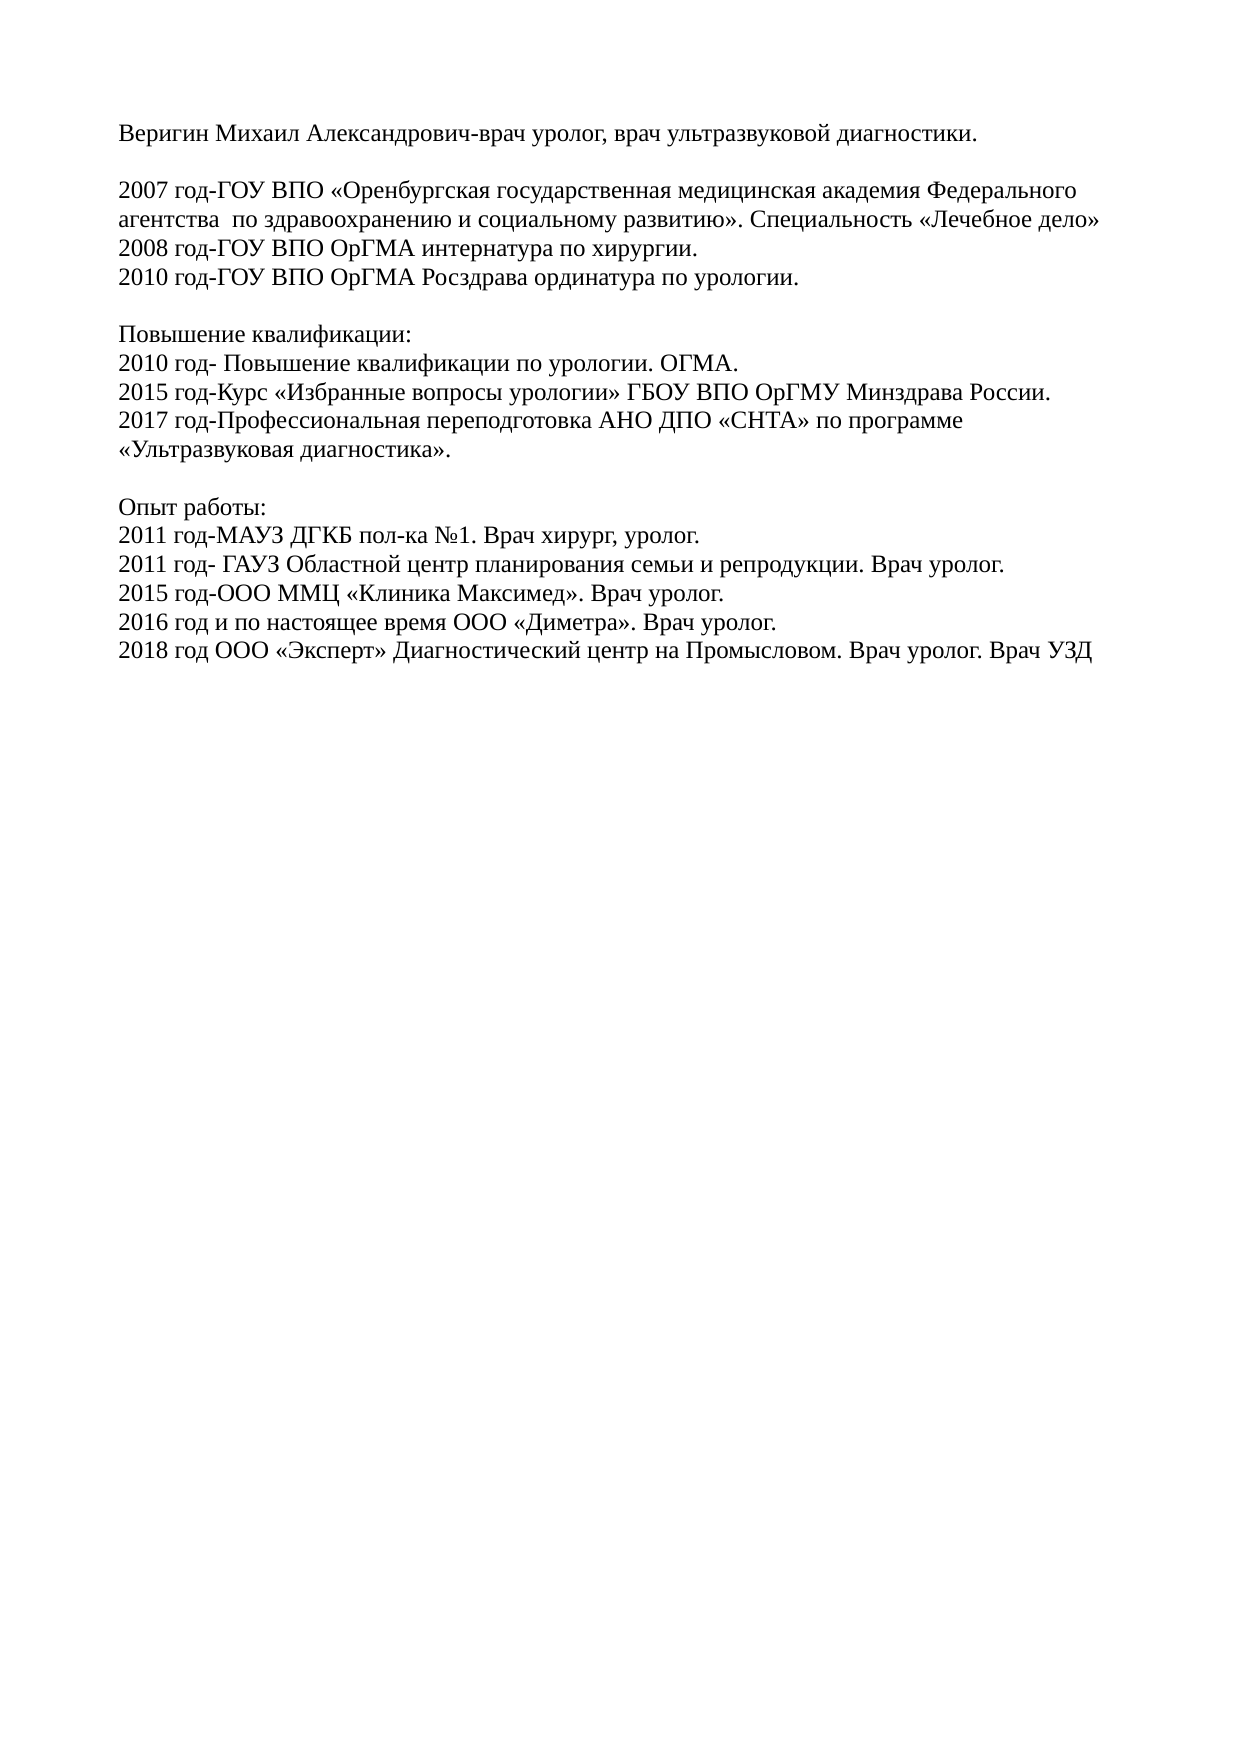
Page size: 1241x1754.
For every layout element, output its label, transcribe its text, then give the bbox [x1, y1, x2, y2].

text 2008 год-ГОУ ВПО ОрГМА интернатура по хирургии. [118, 233, 1122, 262]
text Повышение квалификации: [118, 319, 1122, 348]
text Веригин Михаил Александрович-врач уролог, врач ультразвуковой диагностики. [118, 118, 1122, 147]
text 2015 год-Курс «Избранные вопросы урологии» ГБОУ ВПО ОрГМУ Минздрава России. [118, 377, 1122, 406]
text 2011 год-МАУЗ ДГКБ пол-ка №1. Врач хирург, уролог. [118, 521, 1122, 549]
text 2010 год-ГОУ ВПО ОрГМА Росздрава ординатура по урологии. [118, 262, 1122, 291]
text 2015 год-ООО ММЦ «Клиника Максимед». Врач уролог. [118, 578, 1122, 607]
text 2018 год ООО «Эксперт» Диагностический центр на Промысловом. Врач уролог. Врач УЗД [118, 636, 1122, 664]
text 2016 год и по настоящее время ООО «Диметра». Врач уролог. [118, 607, 1122, 636]
text 2007 год-ГОУ ВПО «Оренбургская государственная медицинская академия Федерального агентства по здравоохранению и социальному развитию». Специальность «Лечебное дело» [118, 176, 1122, 233]
text 2011 год- ГАУЗ Областной центр планирования семьи и репродукции. Врач уролог. [118, 549, 1122, 578]
text 2017 год-Профессиональная переподготовка АНО ДПО «СНТА» по программе «Ультразвуковая диагностика». [118, 406, 1122, 463]
text Опыт работы: [118, 492, 1122, 521]
text 2010 год- Повышение квалификации по урологии. ОГМА. [118, 348, 1122, 377]
